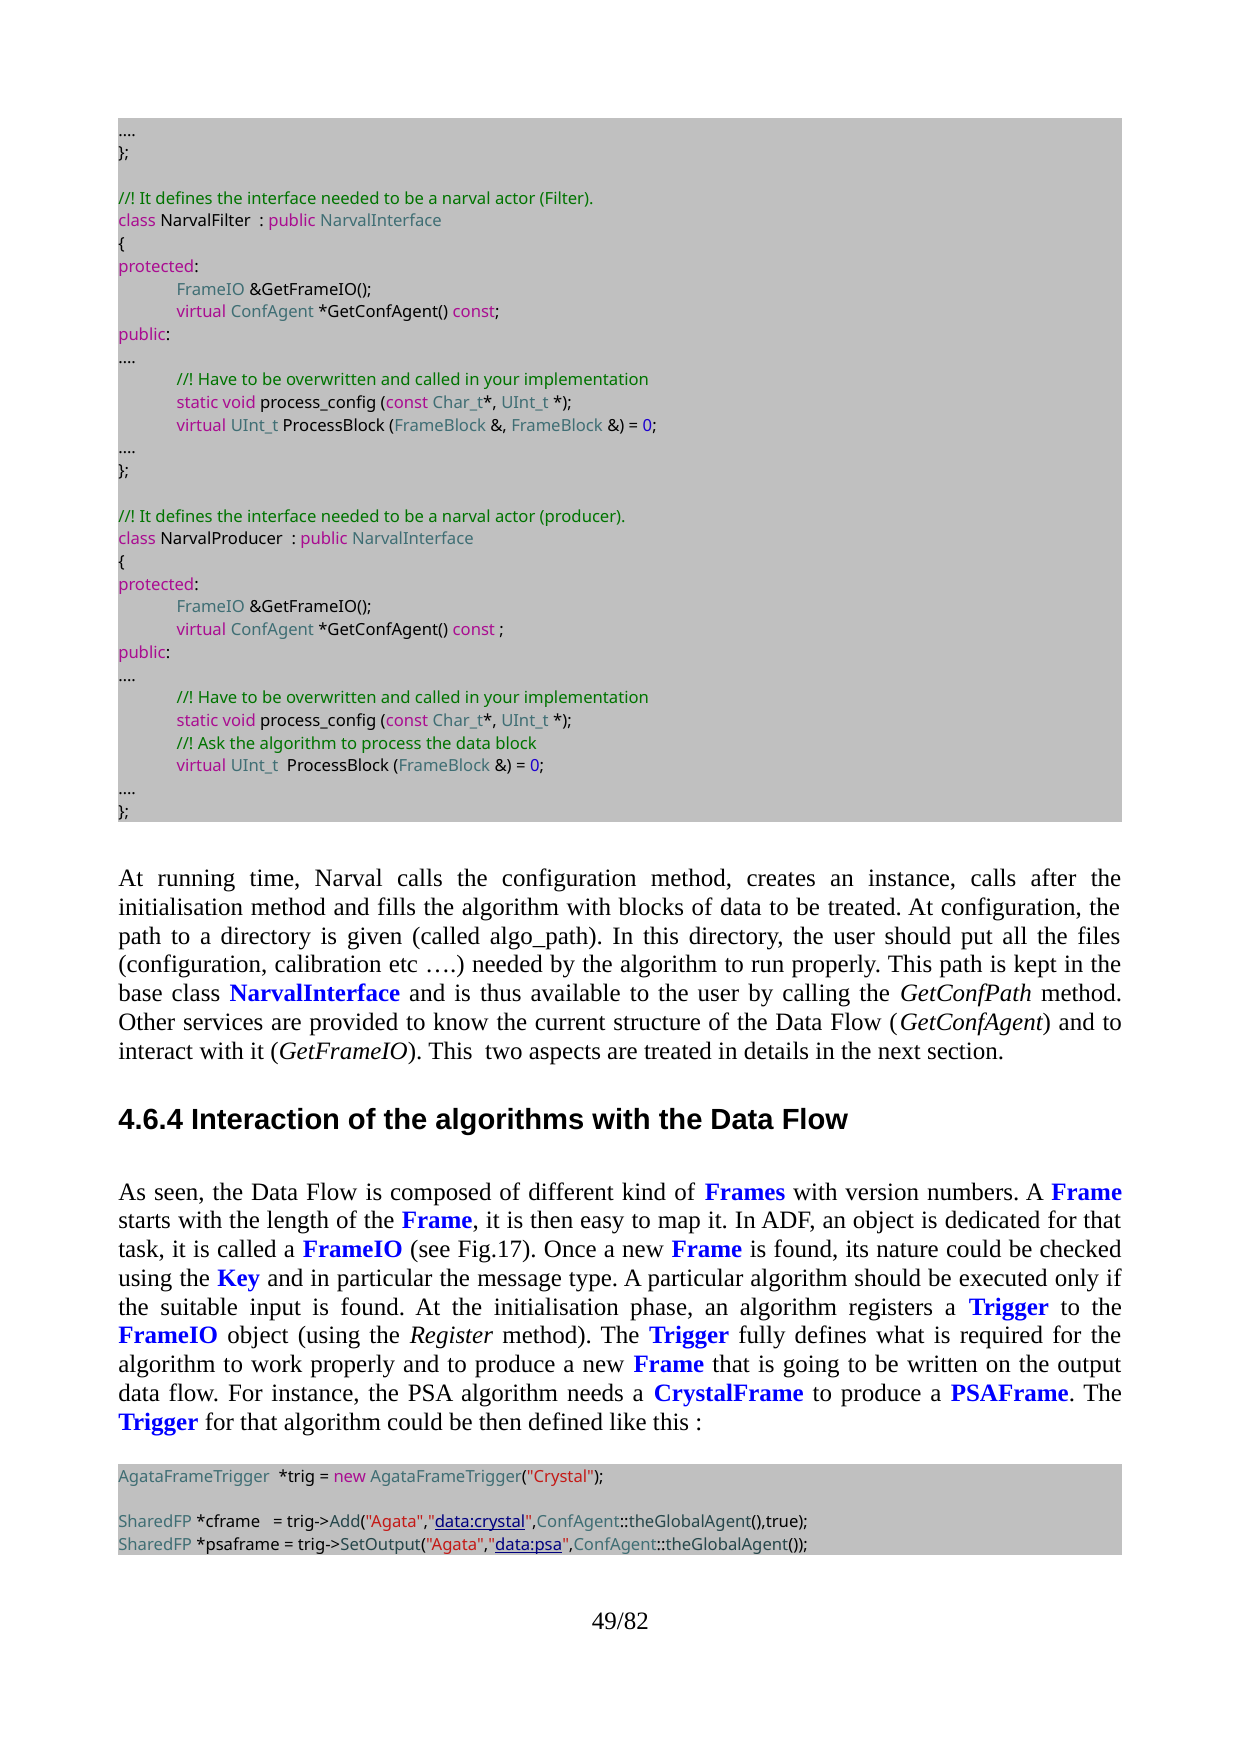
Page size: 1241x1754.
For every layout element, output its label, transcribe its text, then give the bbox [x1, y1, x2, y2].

text As seen, the Data Flow is composed of different kind of Frames with version numbers. A Frame starts with the length of the Frame, it is then easy to map it. In ADF, an object is dedicated for that task, it is called a FrameIO (see Fig.17). Once a new Frame is found, its nature could be checked using the Key and in particular the message type. A particular algorithm should be executed only if the suitable input is found. At the initialisation phase, an algorithm registers a Trigger to the FrameIO object (using the Register method). The Trigger fully defines what is required for the algorithm to work properly and to produce a new Frame that is going to be written on the output data flow. For instance, the PSA algorithm needs a CrystalFrame to produce a PSAFrame. The Trigger for that algorithm could be then defined like this : [118, 1177, 1122, 1436]
text //! Ask the algorithm to process the data block [118, 731, 1122, 754]
text { [118, 232, 1122, 254]
text virtual UInt_t ProcessBlock (FrameBlock &) = 0; [118, 754, 1122, 777]
text virtual ConfAgent *GetConfAgent() const; [118, 300, 1122, 322]
subtitle 4.6.4 Interaction of the algorithms with the Data Flow [118, 1102, 1122, 1136]
text …. [118, 436, 1122, 459]
text { [118, 549, 1122, 572]
text protected: [118, 572, 1122, 595]
text //! Have to be overwritten and called in your implementation [118, 368, 1122, 391]
text SharedFP *cframe = trig->Add("Agata","data:crystal",ConfAgent::theGlobalAgent(),true); [118, 1510, 1122, 1532]
text class NarvalFilter : public NarvalInterface [118, 209, 1122, 232]
text AgataFrameTrigger *trig = new AgataFrameTrigger("Crystal"); [118, 1464, 1122, 1487]
text …. [118, 345, 1122, 368]
text //! Have to be overwritten and called in your implementation [118, 686, 1122, 708]
text public: [118, 322, 1122, 345]
text }; [118, 799, 1122, 822]
text …. [118, 118, 1122, 141]
text At running time, Narval calls the configuration method, creates an instance, calls after the initialisation method and fills the algorithm with blocks of data to be treated. At configuration, the path to a directory is given (called algo_path). In this directory, the user should put all the files (configuration, calibration etc ….) needed by the algorithm to run properly. This path is kept in the base class NarvalInterface and is thus available to the user by calling the GetConfPath method. Other services are provided to know the current structure of the Data Flow (GetConfAgent) and to interact with it (GetFrameIO). This two aspects are treated in details in the next section. [118, 863, 1122, 1064]
text class NarvalProducer : public NarvalInterface [118, 527, 1122, 549]
text //! It defines the interface needed to be a narval actor (Filter). [118, 186, 1122, 209]
text }; [118, 459, 1122, 481]
text FrameIO &GetFrameIO(); [118, 595, 1122, 618]
text static void process_config (const Char_t*, UInt_t *); [118, 708, 1122, 731]
text …. [118, 777, 1122, 799]
text //! It defines the interface needed to be a narval actor (producer). [118, 504, 1122, 527]
text SharedFP *psaframe = trig->SetOutput("Agata","data:psa",ConfAgent::theGlobalAgent()); [118, 1532, 1122, 1555]
text …. [118, 663, 1122, 686]
text virtual ConfAgent *GetConfAgent() const ; [118, 618, 1122, 640]
text virtual UInt_t ProcessBlock (FrameBlock &, FrameBlock &) = 0; [118, 413, 1122, 436]
text public: [118, 640, 1122, 663]
text }; [118, 141, 1122, 163]
text FrameIO &GetFrameIO(); [118, 277, 1122, 300]
text protected: [118, 254, 1122, 277]
text static void process_config (const Char_t*, UInt_t *); [118, 391, 1122, 413]
